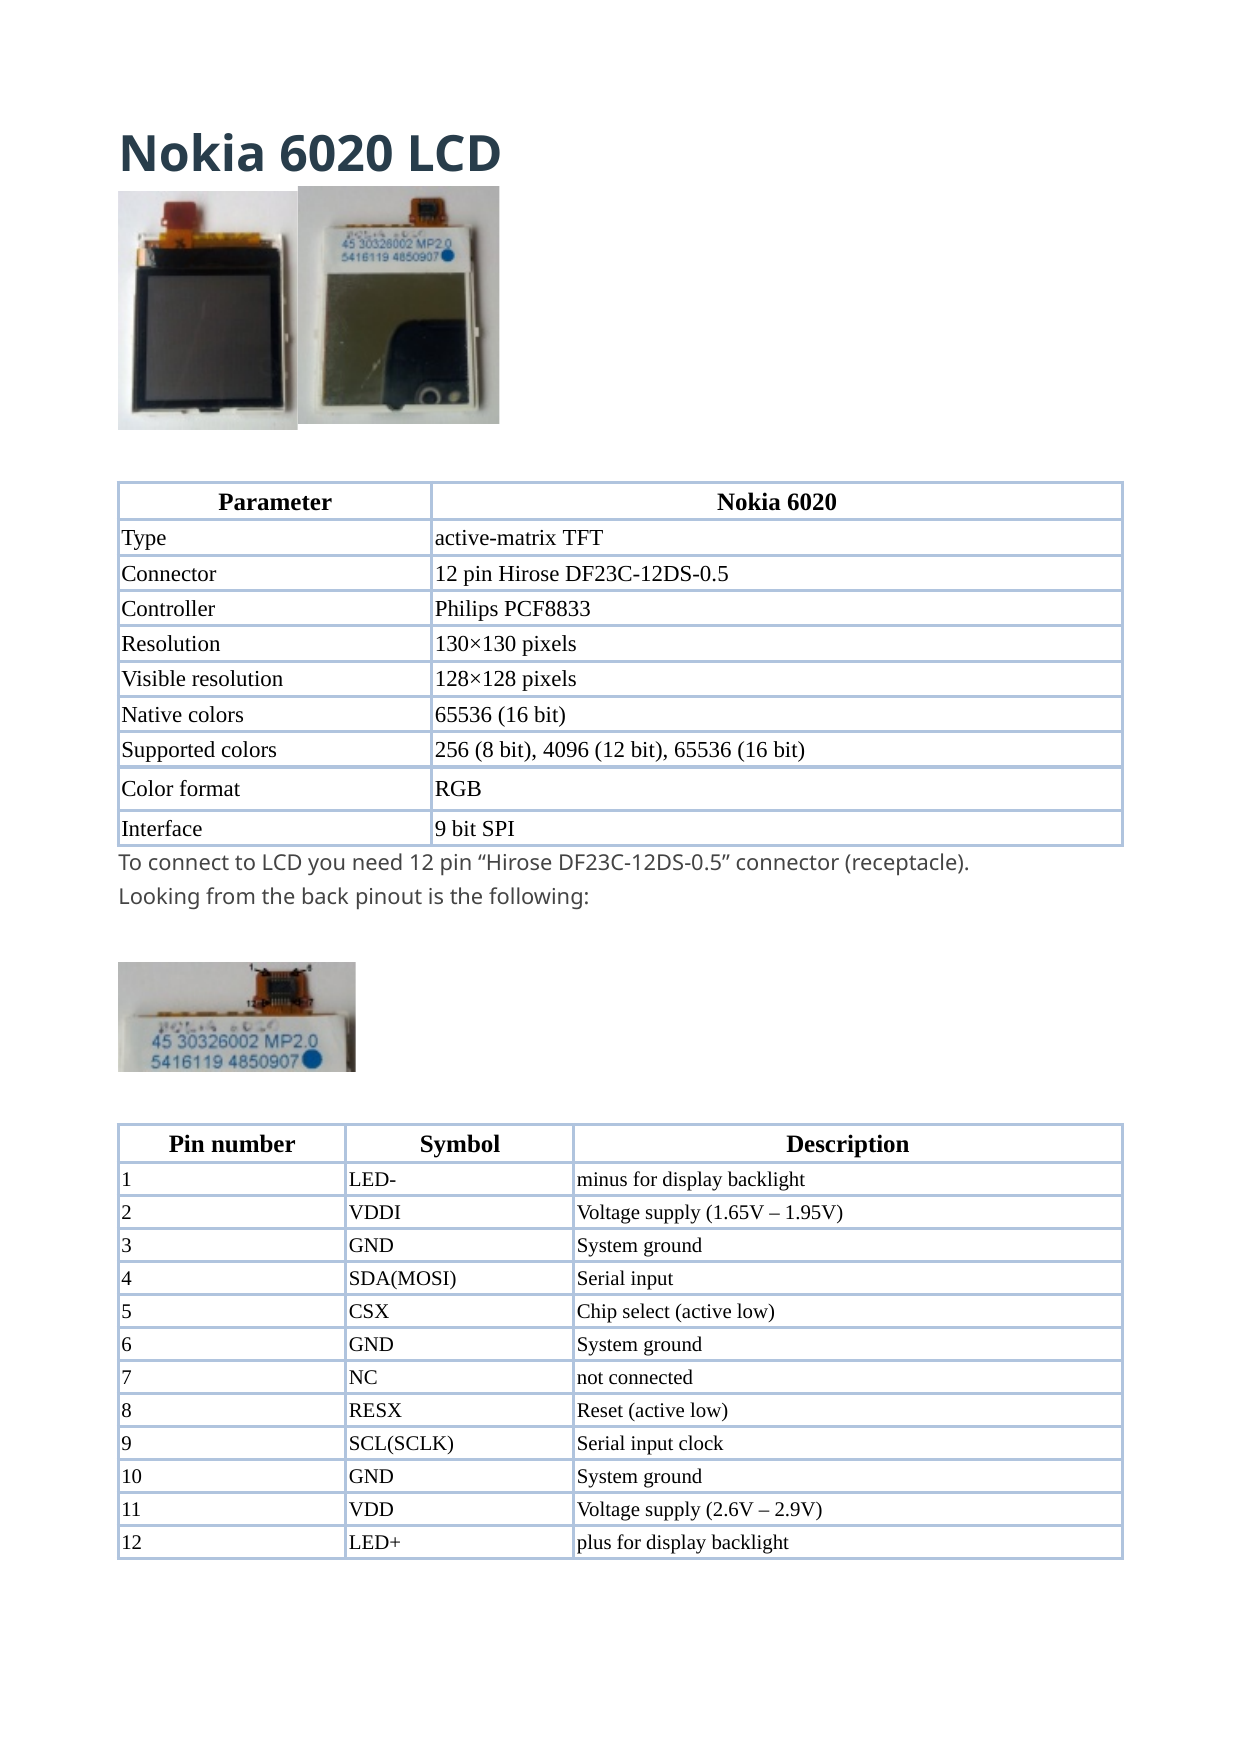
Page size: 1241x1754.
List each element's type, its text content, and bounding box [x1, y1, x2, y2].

table_cell System ground [575, 1461, 1121, 1491]
table_cell 2 [120, 1197, 344, 1227]
picture [118, 962, 356, 1072]
table_cell Serial input [575, 1263, 1121, 1293]
table_cell active-matrix TFT [433, 521, 1121, 553]
table_cell 9 [120, 1428, 344, 1458]
table_cell Color format [120, 769, 430, 809]
table_cell Resolution [120, 627, 430, 659]
table_header Pin number [120, 1126, 344, 1161]
table_cell Philips PCF8833 [433, 592, 1121, 624]
table_cell 12 pin Hirose DF23C-12DS-0.5 [433, 557, 1121, 589]
table_cell System ground [575, 1329, 1121, 1359]
table_header Parameter [120, 484, 430, 518]
table_cell Supported colors [120, 733, 430, 765]
table_cell Native colors [120, 698, 430, 730]
table_cell GND [347, 1230, 572, 1259]
table_cell 65536 (16 bit) [433, 698, 1121, 730]
table_cell 11 [120, 1494, 344, 1524]
table_cell Serial input clock [575, 1428, 1121, 1458]
table_cell Chip select (active low) [575, 1296, 1121, 1326]
table_cell 9 bit SPI [433, 812, 1121, 844]
table_cell Visible resolution [120, 663, 430, 695]
table_cell Controller [120, 592, 430, 624]
subtitle Nokia 6020 LCD [118, 118, 1122, 186]
table_cell 12 [120, 1527, 344, 1557]
table_cell 4 [120, 1263, 344, 1293]
table_cell SDA(MOSI) [347, 1263, 572, 1293]
table_cell 7 [120, 1362, 344, 1392]
table_cell 6 [120, 1329, 344, 1359]
table_cell not connected [575, 1362, 1121, 1392]
table_cell 8 [120, 1395, 344, 1425]
table_cell NC [347, 1362, 572, 1392]
table_cell VDDI [347, 1197, 572, 1227]
table_cell CSX [347, 1296, 572, 1326]
picture [118, 186, 500, 430]
table_cell 5 [120, 1296, 344, 1326]
table_cell 128×128 pixels [433, 663, 1121, 695]
table_cell plus for display backlight [575, 1527, 1121, 1557]
table_header Symbol [347, 1126, 572, 1161]
table_cell Interface [120, 812, 430, 844]
table_header Nokia 6020 [433, 484, 1121, 518]
table_cell minus for display backlight [575, 1164, 1121, 1193]
table_cell GND [347, 1461, 572, 1491]
table_cell SCL(SCLK) [347, 1428, 572, 1458]
table_cell 1 [120, 1164, 344, 1193]
table_cell 256 (8 bit), 4096 (12 bit), 65536 (16 bit) [433, 733, 1121, 765]
table_cell 10 [120, 1461, 344, 1491]
table_cell Type [120, 521, 430, 553]
table_cell RESX [347, 1395, 572, 1425]
table_cell 130×130 pixels [433, 627, 1121, 659]
table_cell Voltage supply (1.65V – 1.95V) [575, 1197, 1121, 1227]
table_cell LED+ [347, 1527, 572, 1557]
table_cell Voltage supply (2.6V – 2.9V) [575, 1494, 1121, 1524]
table_cell GND [347, 1329, 572, 1359]
table_cell 3 [120, 1230, 344, 1259]
table_cell VDD [347, 1494, 572, 1524]
table_cell LED- [347, 1164, 572, 1193]
table_cell Reset (active low) [575, 1395, 1121, 1425]
text To connect to LCD you need 12 pin “Hirose DF23C-12DS-0.5” connector (receptacle). Looking from the back pinout is the following: [118, 847, 1122, 911]
table_header Description [575, 1126, 1121, 1161]
table_cell System ground [575, 1230, 1121, 1259]
table_cell Connector [120, 557, 430, 589]
table_cell RGB [433, 769, 1121, 809]
